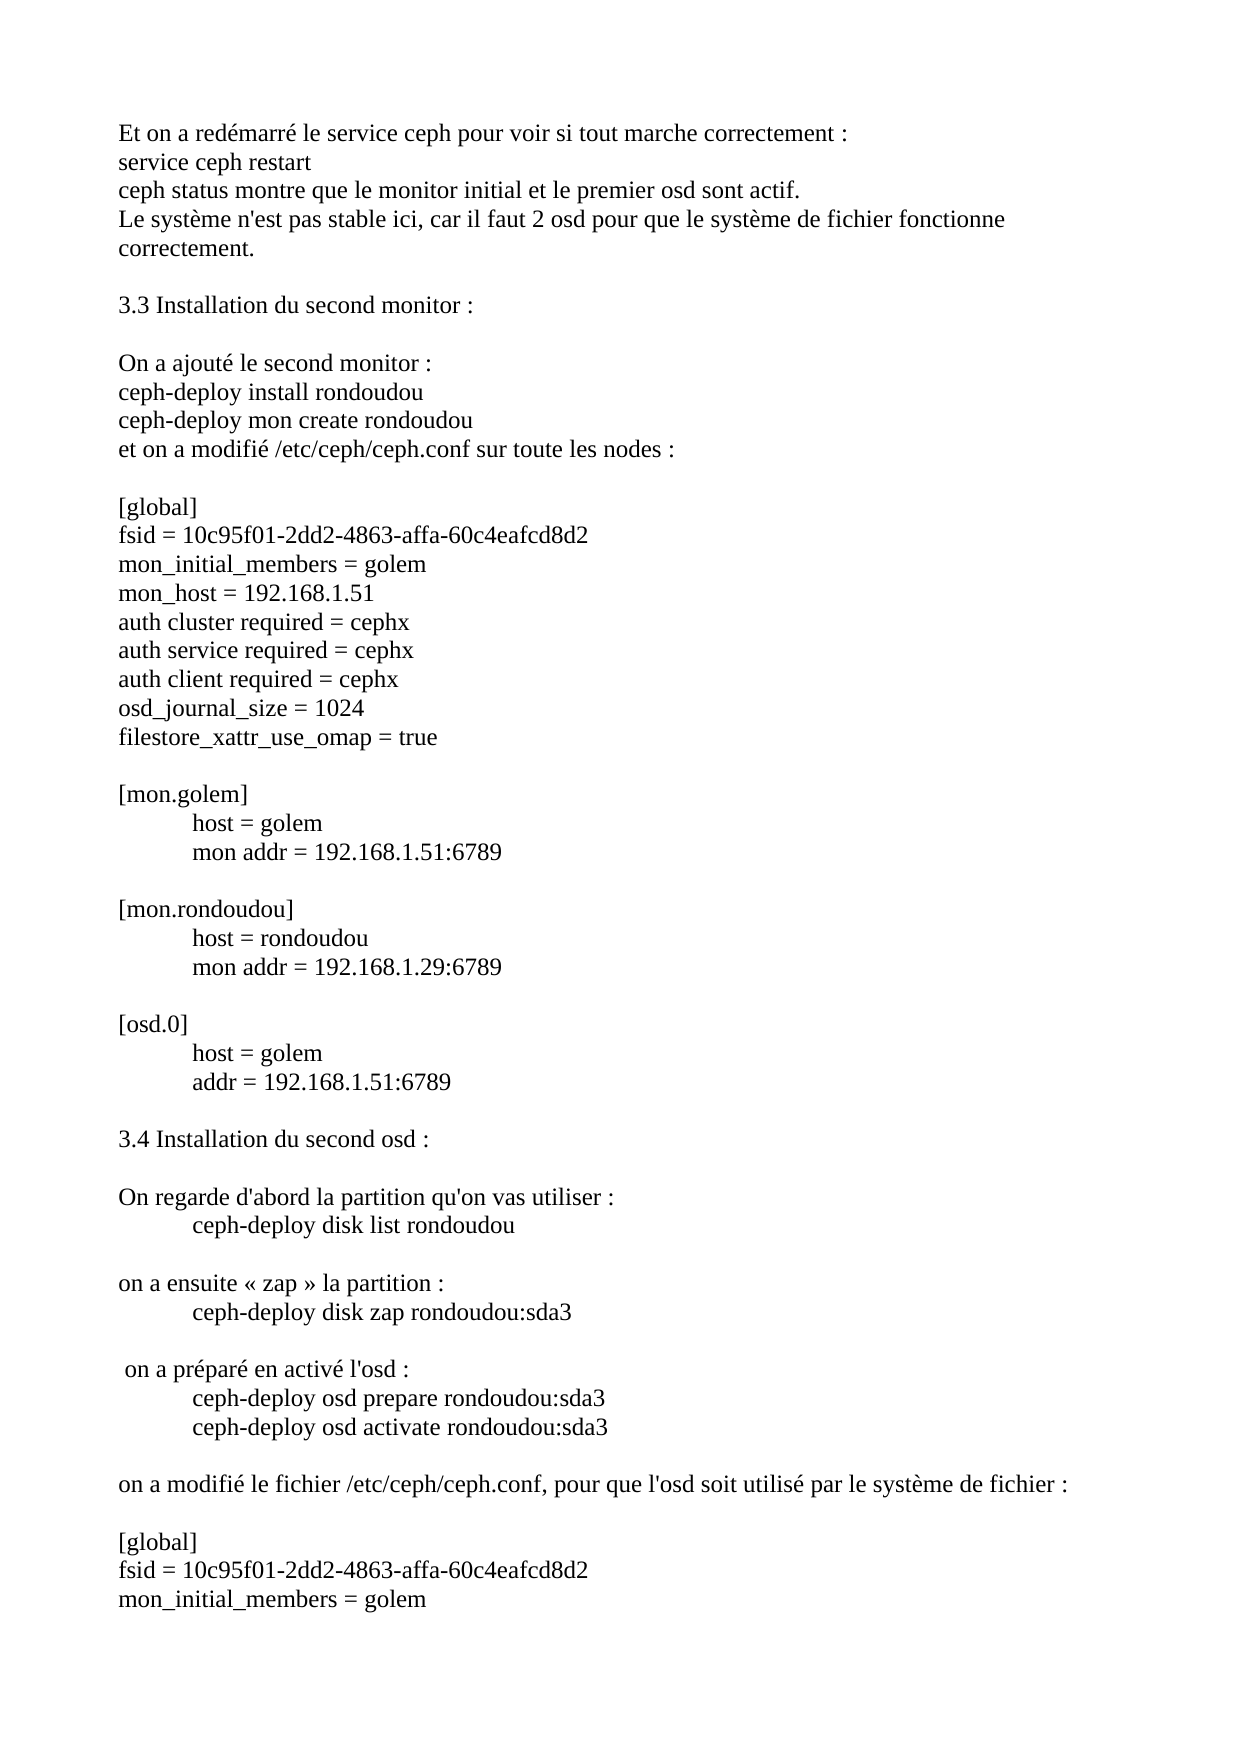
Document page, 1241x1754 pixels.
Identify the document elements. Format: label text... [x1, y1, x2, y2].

text service ceph restart [118, 147, 1122, 176]
text Le système n'est pas stable ici, car il faut 2 osd pour que le système de fichier fonctionne correctement. [118, 204, 1122, 262]
text 3.3 Installation du second monitor : [118, 291, 1122, 319]
text On regarde d'abord la partition qu'on vas utiliser : [118, 1182, 1122, 1211]
text On a ajouté le second monitor : [118, 348, 1122, 377]
text auth client required = cephx [118, 664, 1122, 693]
text ceph-deploy osd prepare rondoudou:sda3 [118, 1383, 1122, 1412]
text addr = 192.168.1.51:6789 [118, 1067, 1122, 1096]
text on a modifié le fichier /etc/ceph/ceph.conf, pour que l'osd soit utilisé par le système de fichier : [118, 1469, 1122, 1498]
text ceph-deploy disk zap rondoudou:sda3 [118, 1297, 1122, 1326]
text [mon.golem] [118, 779, 1122, 808]
text mon addr = 192.168.1.51:6789 [118, 837, 1122, 866]
text [global] [118, 492, 1122, 521]
text auth service required = cephx [118, 636, 1122, 664]
text Et on a redémarré le service ceph pour voir si tout marche correctement : [118, 118, 1122, 147]
text ceph status montre que le monitor initial et le premier osd sont actif. [118, 176, 1122, 204]
text ceph-deploy mon create rondoudou [118, 406, 1122, 434]
text mon_initial_members = golem [118, 549, 1122, 578]
text mon_host = 192.168.1.51 [118, 578, 1122, 607]
text mon addr = 192.168.1.29:6789 [118, 952, 1122, 981]
text filestore_xattr_use_omap = true [118, 722, 1122, 751]
text [global] [118, 1527, 1122, 1556]
text fsid = 10c95f01-2dd2-4863-affa-60c4eafcd8d2 [118, 521, 1122, 549]
text auth cluster required = cephx [118, 607, 1122, 636]
text on a préparé en activé l'osd : [118, 1354, 1122, 1383]
text host = golem [118, 1038, 1122, 1067]
text mon_initial_members = golem [118, 1584, 1122, 1613]
text osd_journal_size = 1024 [118, 693, 1122, 722]
text on a ensuite « zap » la partition : [118, 1268, 1122, 1297]
text 3.4 Installation du second osd : [118, 1124, 1122, 1153]
text ceph-deploy osd activate rondoudou:sda3 [118, 1412, 1122, 1441]
text [osd.0] [118, 1009, 1122, 1038]
text ceph-deploy install rondoudou [118, 377, 1122, 406]
text et on a modifié /etc/ceph/ceph.conf sur toute les nodes : [118, 434, 1122, 463]
text host = rondoudou [118, 923, 1122, 952]
text [mon.rondoudou] [118, 894, 1122, 923]
text ceph-deploy disk list rondoudou [118, 1211, 1122, 1239]
text host = golem [118, 808, 1122, 837]
text fsid = 10c95f01-2dd2-4863-affa-60c4eafcd8d2 [118, 1556, 1122, 1584]
